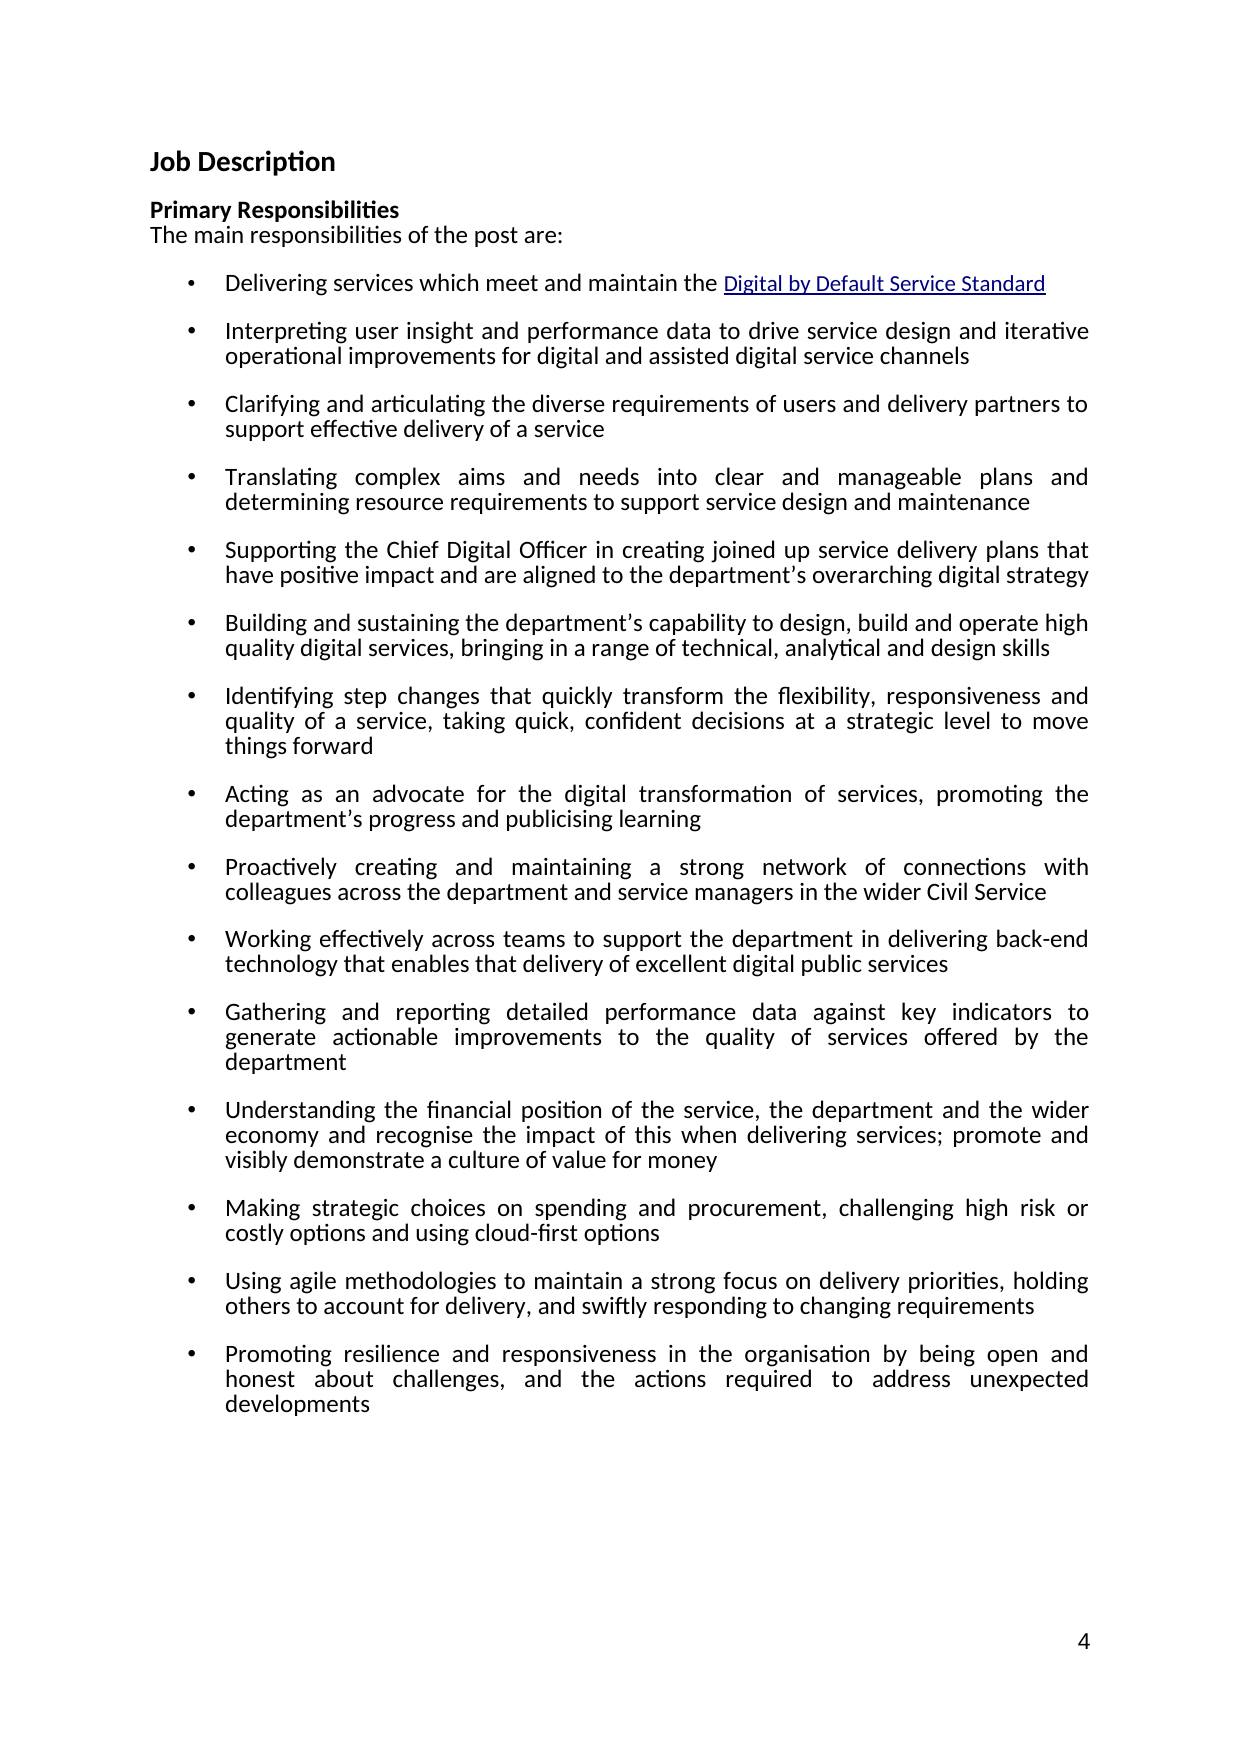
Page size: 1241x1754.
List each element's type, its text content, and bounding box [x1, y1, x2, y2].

list Working effectively across teams to support the department in delivering back-end technology that enables that delivery of excellent digital public services [187, 929, 1090, 979]
text Primary Responsibilities [150, 200, 1090, 225]
list Supporting the Chief Digital Officer in creating joined up service delivery plans that have positive impact and are aligned to the department’s overarching digital strategy [187, 539, 1090, 589]
list Translating complex aims and needs into clear and manageable plans and determining resource requirements to support service design and maintenance [187, 467, 1090, 517]
list Making strategic choices on spending and procurement, challenging high risk or costly options and using cloud-first options [187, 1198, 1090, 1248]
list Clarifying and articulating the diverse requirements of users and delivery partners to support effective delivery of a service [187, 394, 1090, 444]
list Gathering and reporting detailed performance data against key indicators to generate actionable improvements to the quality of services offered by the department [187, 1002, 1090, 1077]
list Promoting resilience and responsiveness in the organisation by being open and honest about challenges, and the actions required to address unexpected developments [187, 1344, 1090, 1419]
list Acting as an advocate for the digital transformation of services, promoting the department’s progress and publicising learning [187, 783, 1090, 833]
text Job Description [150, 150, 1090, 179]
list Using agile methodologies to maintain a strong focus on delivery priorities, holding others to account for delivery, and swiftly responding to changing requirements [187, 1271, 1090, 1321]
list Identifying step changes that quickly transform the flexibility, responsiveness and quality of a service, taking quick, confident decisions at a strategic level to move things forward [187, 685, 1090, 760]
list Building and sustaining the department’s capability to design, build and operate high quality digital services, bringing in a range of technical, analytical and design skills [187, 612, 1090, 662]
list Delivering services which meet and maintain the Digital by Default Service Standard [187, 273, 1090, 298]
text The main responsibilities of the post are: [150, 225, 1090, 250]
list Proactively creating and maintaining a strong network of connections with colleagues across the department and service managers in the wider Civil Service [187, 856, 1090, 906]
list Understanding the financial position of the service, the department and the wider economy and recognise the impact of this when delivering services; promote and visibly demonstrate a culture of value for money [187, 1100, 1090, 1175]
list Interpreting user insight and performance data to drive service design and iterative operational improvements for digital and assisted digital service channels [187, 321, 1090, 371]
